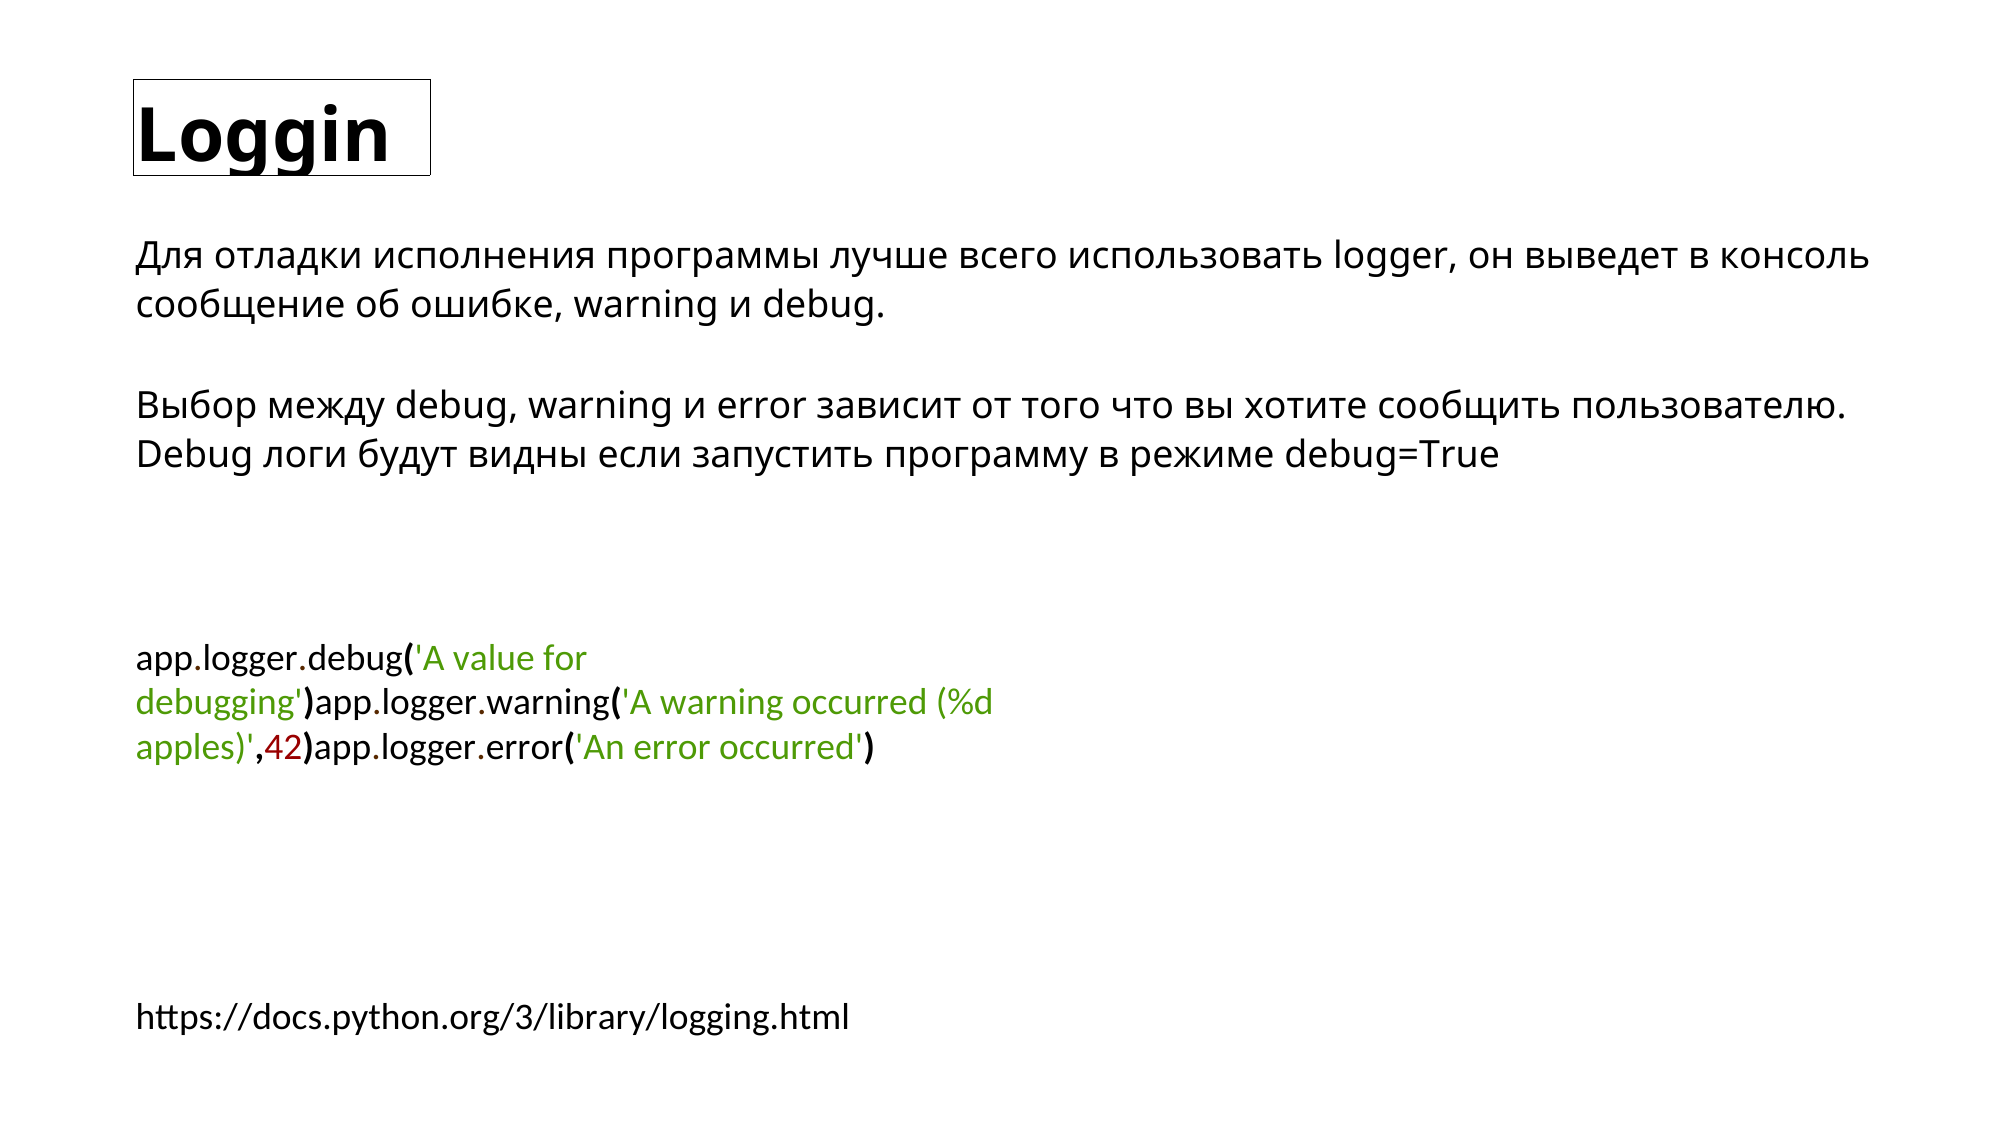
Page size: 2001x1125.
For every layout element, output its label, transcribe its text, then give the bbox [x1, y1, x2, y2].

text https://docs.python.org/3/library/logging.html [135, 993, 1962, 1039]
text Выбор между debug, warning и error зависит от того что вы хотите сообщить пользователю. Debug логи будут видны если запустить программу в режиме debug=True [135, 378, 1962, 478]
text app.logger.debug('A value for debugging')app.logger.warning('A warning occurred (%d apples)',42)app.logger.error('An error occurred') [135, 634, 1075, 769]
text Для отладки исполнения программы лучше всего использовать logger, он выведет в консоль сообщение об ошибке, warning и debug. [135, 228, 1882, 328]
